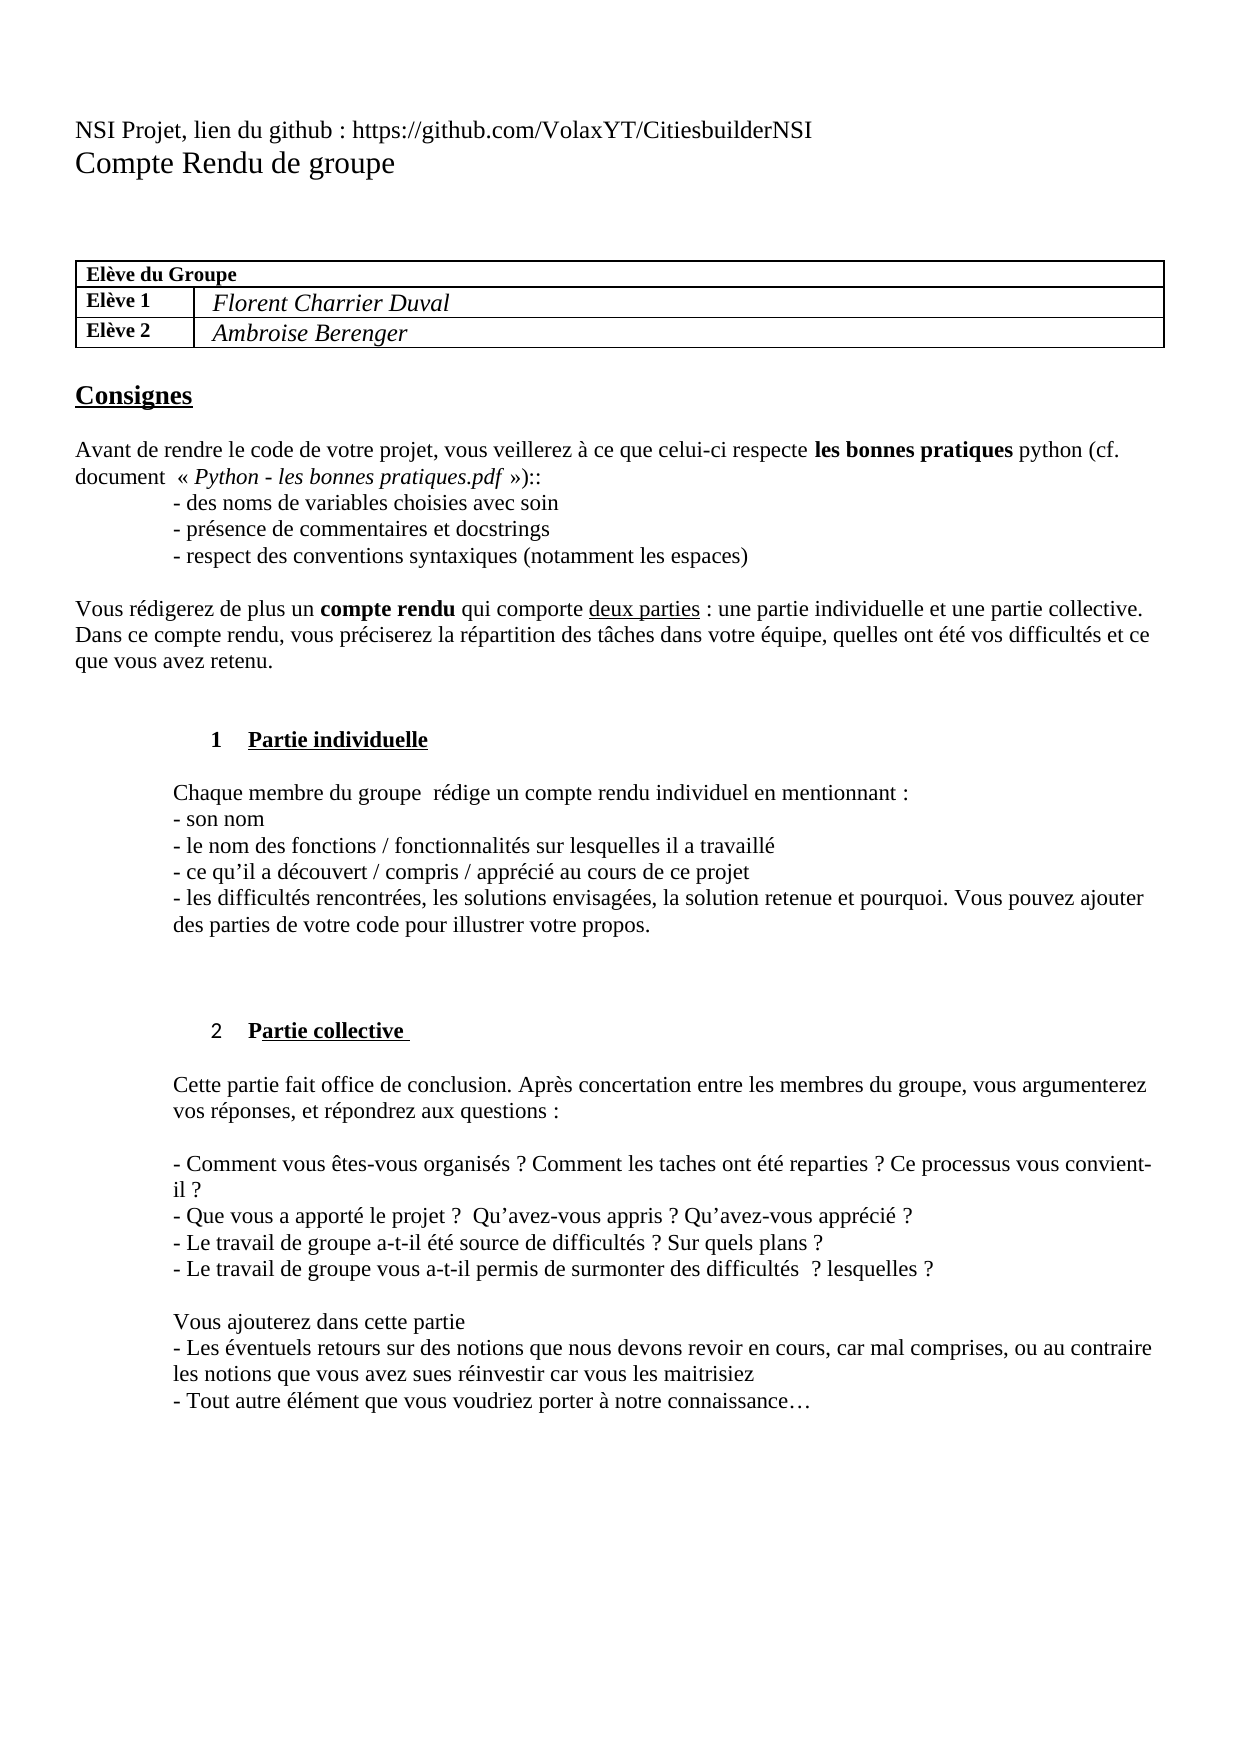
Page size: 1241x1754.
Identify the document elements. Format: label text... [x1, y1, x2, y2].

text - Les éventuels retours sur des notions que nous devons revoir en cours, car mal comprises, ou au contraire les notions que vous avez sues réinvestir car vous les maitrisiez [173, 1334, 1165, 1387]
text - Comment vous êtes-vous organisés ? Comment les taches ont été reparties ? Ce processus vous convient-il ? [173, 1150, 1165, 1202]
text Vous rédigerez de plus un compte rendu qui comporte deux parties : une partie individuelle et une partie collective. Dans ce compte rendu, vous préciserez la répartition des tâches dans votre équipe, quelles ont été vos difficultés et ce que vous avez retenu. [75, 594, 1165, 674]
text Consignes [75, 379, 1165, 410]
text Vous ajouterez dans cette partie [173, 1308, 1165, 1334]
text - les difficultés rencontrées, les solutions envisagées, la solution retenue et pourquoi. Vous pouvez ajouter des parties de votre code pour illustrer votre propos. [173, 884, 1165, 937]
text - des noms de variables choisies avec soin [173, 489, 1165, 516]
text - Le travail de groupe a-t-il été source de difficultés ? Sur quels plans ? [173, 1229, 1165, 1255]
text - ce qu’il a découvert / compris / apprécié au cours de ce projet [173, 858, 1165, 884]
list Partie individuelle [210, 726, 1165, 753]
text - respect des conventions syntaxiques (notamment les espaces) [173, 542, 1165, 568]
text - Que vous a apporté le projet ? Qu’avez-vous appris ? Qu’avez-vous apprécié ? [173, 1202, 1165, 1229]
table_cell Elève 1 [77, 288, 193, 317]
table_cell Florent Charrier Duval [195, 288, 1163, 317]
text - son nom - le nom des fonctions / fonctionnalités sur lesquelles il a travaillé [173, 805, 1165, 858]
table_cell Ambroise Berenger [195, 318, 1163, 347]
text - présence de commentaires et docstrings [173, 516, 1165, 542]
text Chaque membre du groupe rédige un compte rendu individuel en mentionnant : [173, 779, 1165, 805]
list Partie collective [210, 1016, 1165, 1044]
table_cell Elève 2 [77, 318, 193, 347]
text NSI Projet, lien du github : https://github.com/VolaxYT/CitiesbuilderNSI Compte Rendu de groupe [75, 115, 1165, 180]
text - Tout autre élément que vous voudriez porter à notre connaissance… [173, 1387, 1165, 1413]
table_header Elève du Groupe [77, 262, 1163, 286]
text - Le travail de groupe vous a-t-il permis de surmonter des difficultés ? lesquelles ? [173, 1255, 1165, 1281]
text Cette partie fait office de conclusion. Après concertation entre les membres du groupe, vous argumenterez vos réponses, et répondrez aux questions : [173, 1071, 1165, 1123]
text Avant de rendre le code de votre projet, vous veillerez à ce que celui-ci respecte les bonnes pratiques python (cf. document « Python - les bonnes pratiques.pdf »):: [75, 410, 1165, 489]
